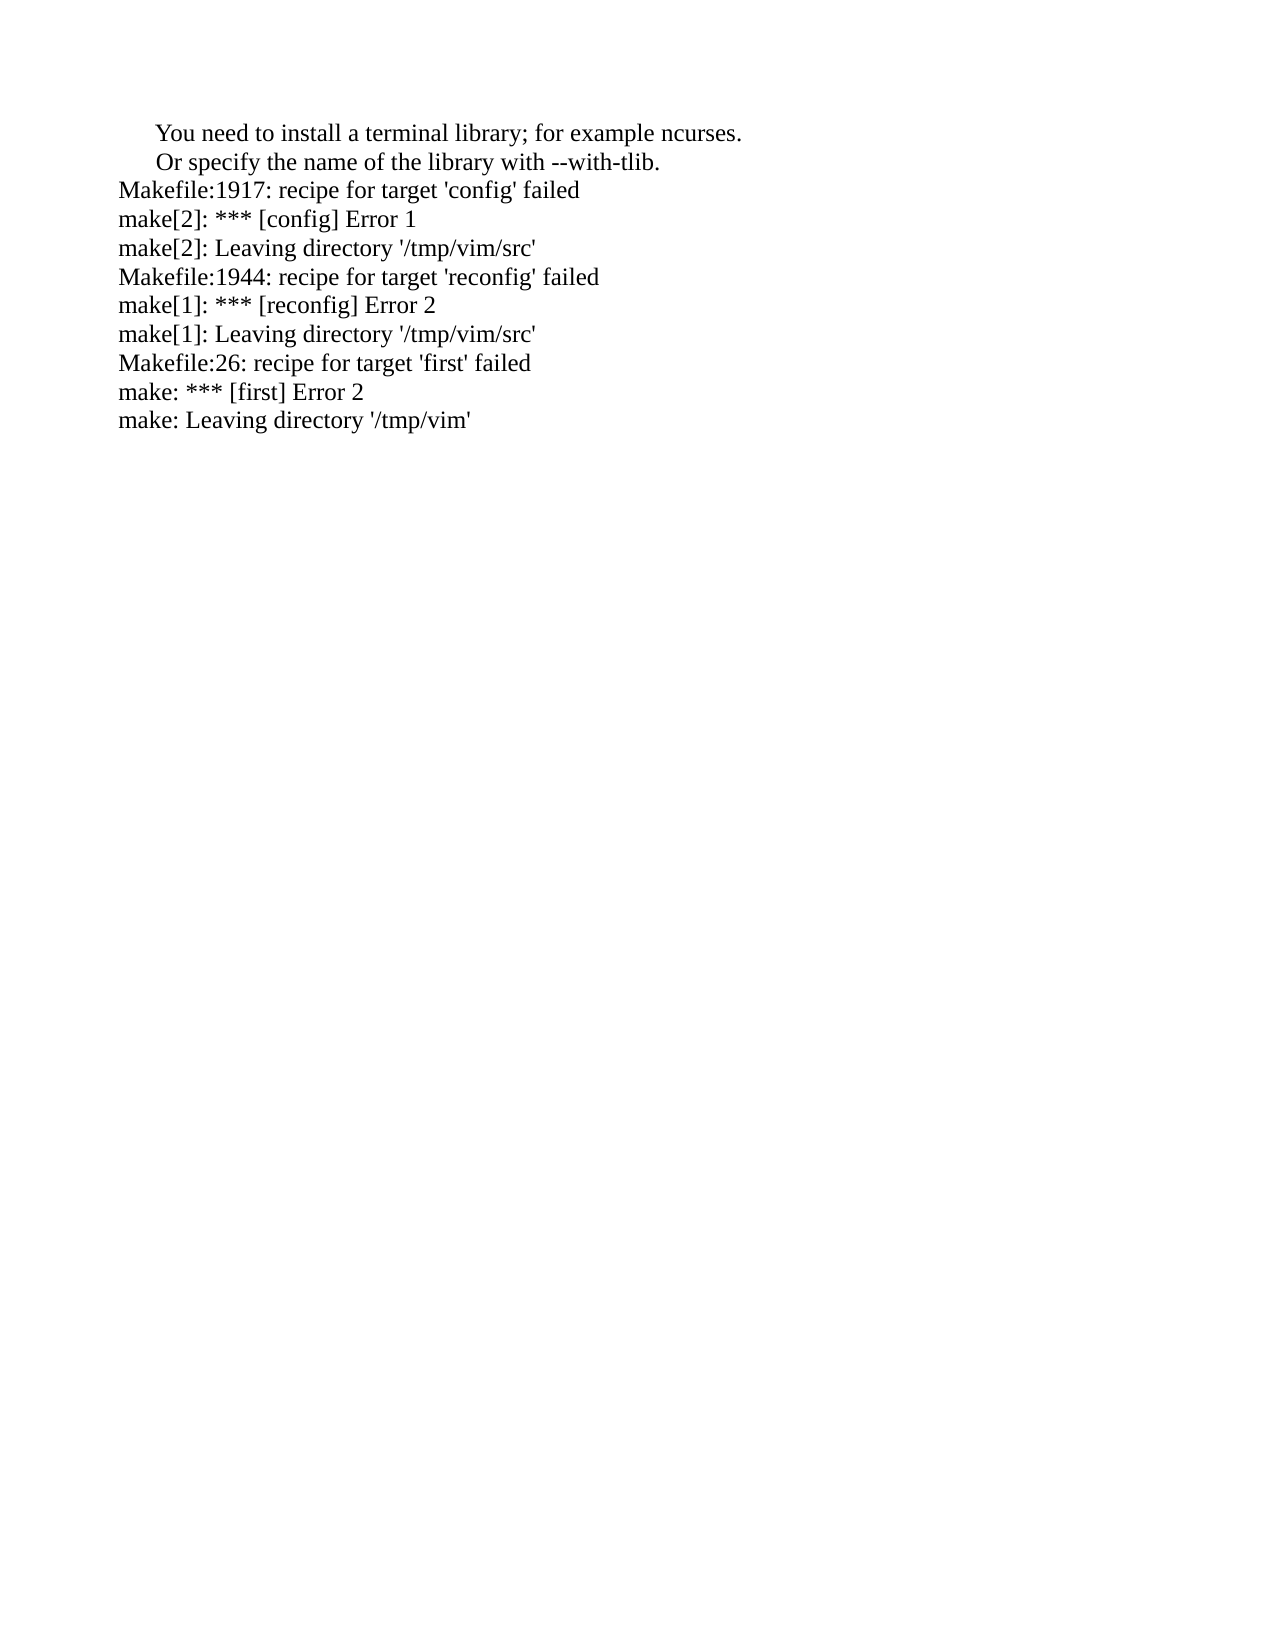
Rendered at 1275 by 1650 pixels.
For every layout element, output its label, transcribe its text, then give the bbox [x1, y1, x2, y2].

text You need to install a terminal library; for example ncurses. [118, 118, 1157, 147]
text make[1]: *** [reconfig] Error 2 [118, 291, 1157, 319]
text Or specify the name of the library with --with-tlib. [118, 147, 1157, 176]
text make: *** [first] Error 2 [118, 377, 1157, 406]
text make[2]: Leaving directory '/tmp/vim/src' [118, 233, 1157, 262]
text Makefile:1944: recipe for target 'reconfig' failed [118, 262, 1157, 291]
text make[2]: *** [config] Error 1 [118, 204, 1157, 233]
text Makefile:26: recipe for target 'first' failed [118, 348, 1157, 377]
text make[1]: Leaving directory '/tmp/vim/src' [118, 319, 1157, 348]
text make: Leaving directory '/tmp/vim' [118, 406, 1157, 434]
text Makefile:1917: recipe for target 'config' failed [118, 176, 1157, 204]
